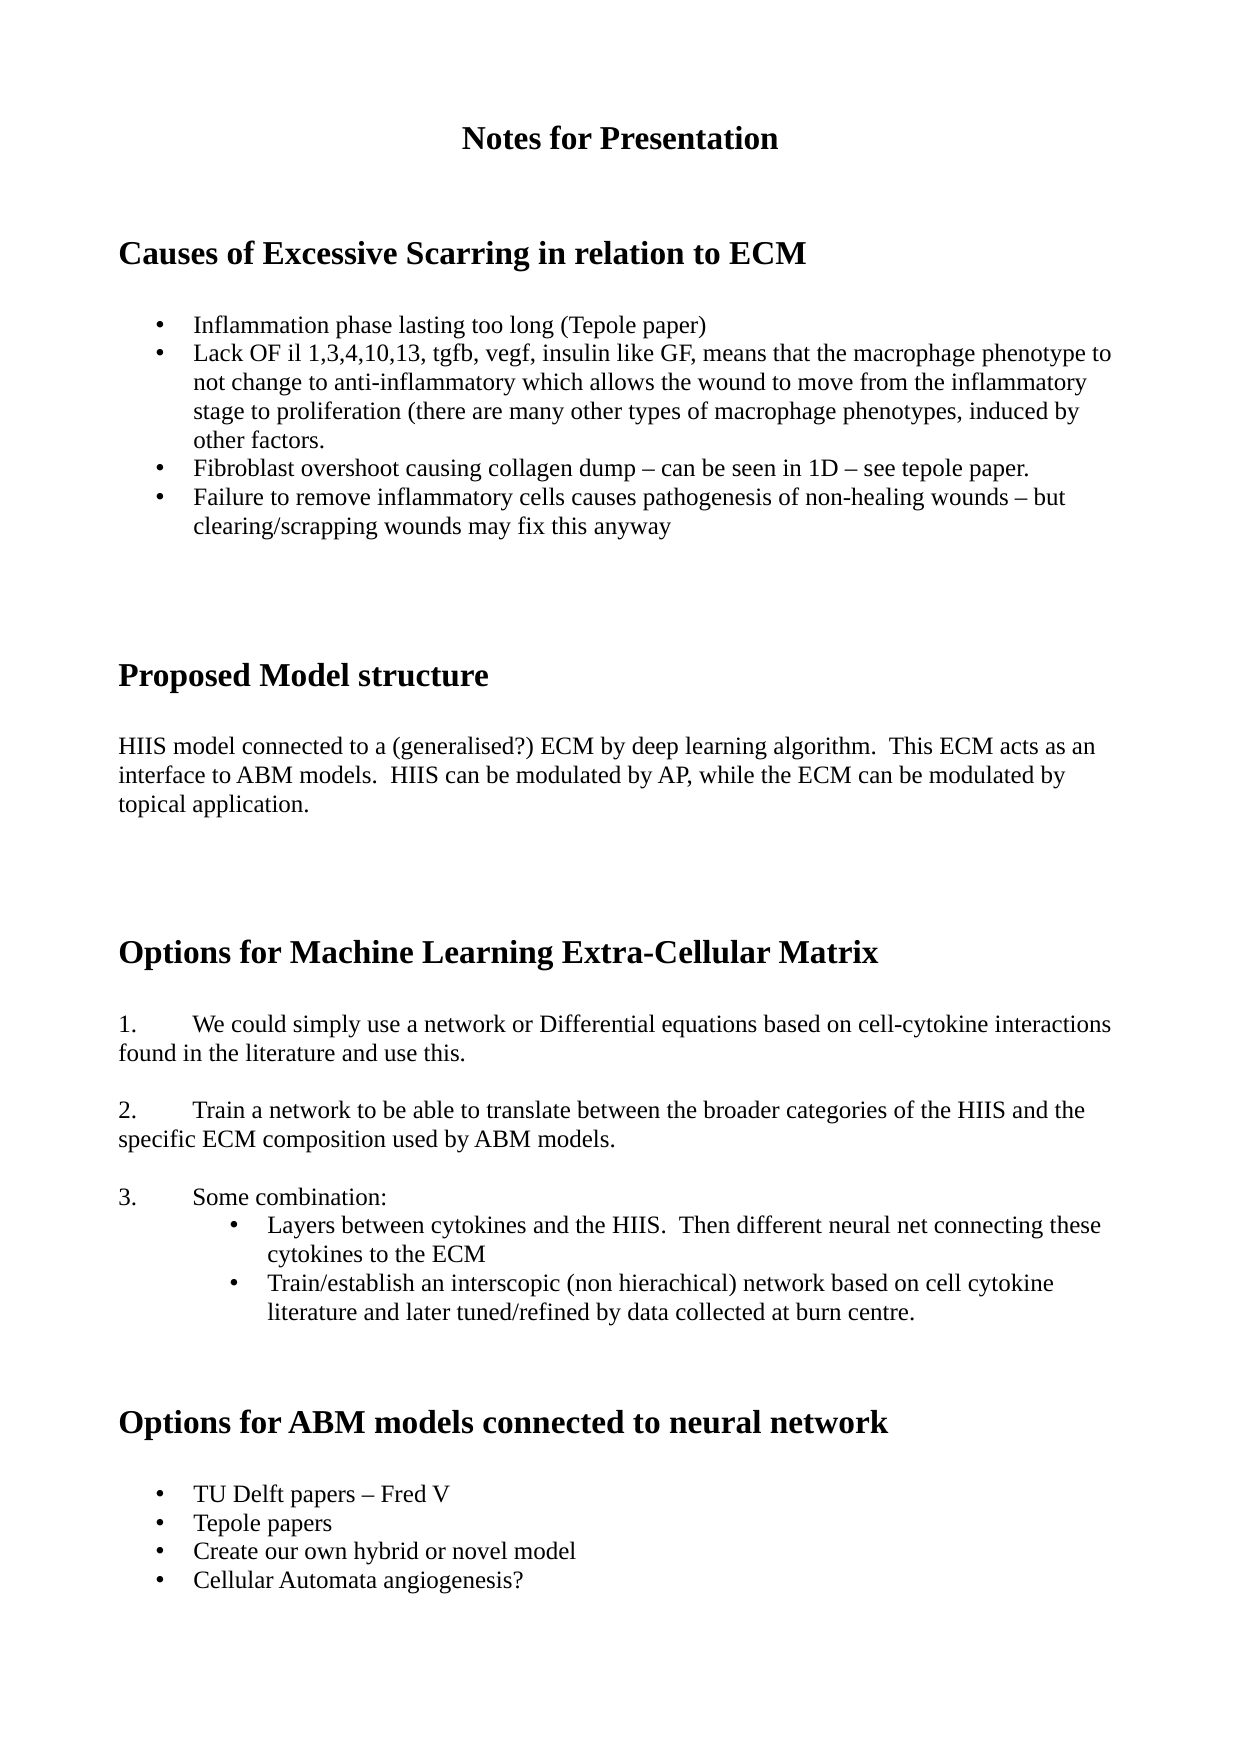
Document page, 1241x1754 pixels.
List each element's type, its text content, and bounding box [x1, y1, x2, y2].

list TU Delft papers – Fred V [156, 1479, 1122, 1508]
text 1. We could simply use a network or Differential equations based on cell-cytokine interactions found in the literature and use this. [118, 1009, 1122, 1067]
text HIIS model connected to a (generalised?) ECM by deep learning algorithm. This ECM acts as an interface to ABM models. HIIS can be modulated by AP, while the ECM can be modulated by topical application. [118, 731, 1122, 818]
list Cellular Automata angiogenesis? [156, 1565, 1122, 1594]
list Train/establish an interscopic (non hierachical) network based on cell cytokine literature and later tuned/refined by data collected at burn centre. [229, 1268, 1122, 1326]
text Options for ABM models connected to neural network [118, 1402, 1122, 1441]
list Tepole papers [156, 1508, 1122, 1536]
list Lack OF il 1,3,4,10,13, tgfb, vegf, insulin like GF, means that the macrophage phenotype to not change to anti-inflammatory which allows the wound to move from the inflammatory stage to proliferation (there are many other types of macrophage phenotypes, induced by other factors. [156, 338, 1122, 453]
list Failure to remove inflammatory cells causes pathogenesis of non-healing wounds – but clearing/scrapping wounds may fix this anyway [156, 482, 1122, 540]
list Inflammation phase lasting too long (Tepole paper) [156, 310, 1122, 338]
list Fibroblast overshoot causing collagen dump – can be seen in 1D – see tepole paper. [156, 453, 1122, 482]
text Notes for Presentation [118, 118, 1122, 156]
text Proposed Model structure [118, 655, 1122, 693]
text Causes of Excessive Scarring in relation to ECM [118, 233, 1122, 271]
list Create our own hybrid or novel model [156, 1536, 1122, 1565]
text Options for Machine Learning Extra-Cellular Matrix [118, 933, 1122, 971]
text 2. Train a network to be able to translate between the broader categories of the HIIS and the specific ECM composition used by ABM models. [118, 1096, 1122, 1153]
list Layers between cytokines and the HIIS. Then different neural net connecting these cytokines to the ECM [229, 1211, 1122, 1268]
text 3. Some combination: [118, 1182, 1122, 1211]
